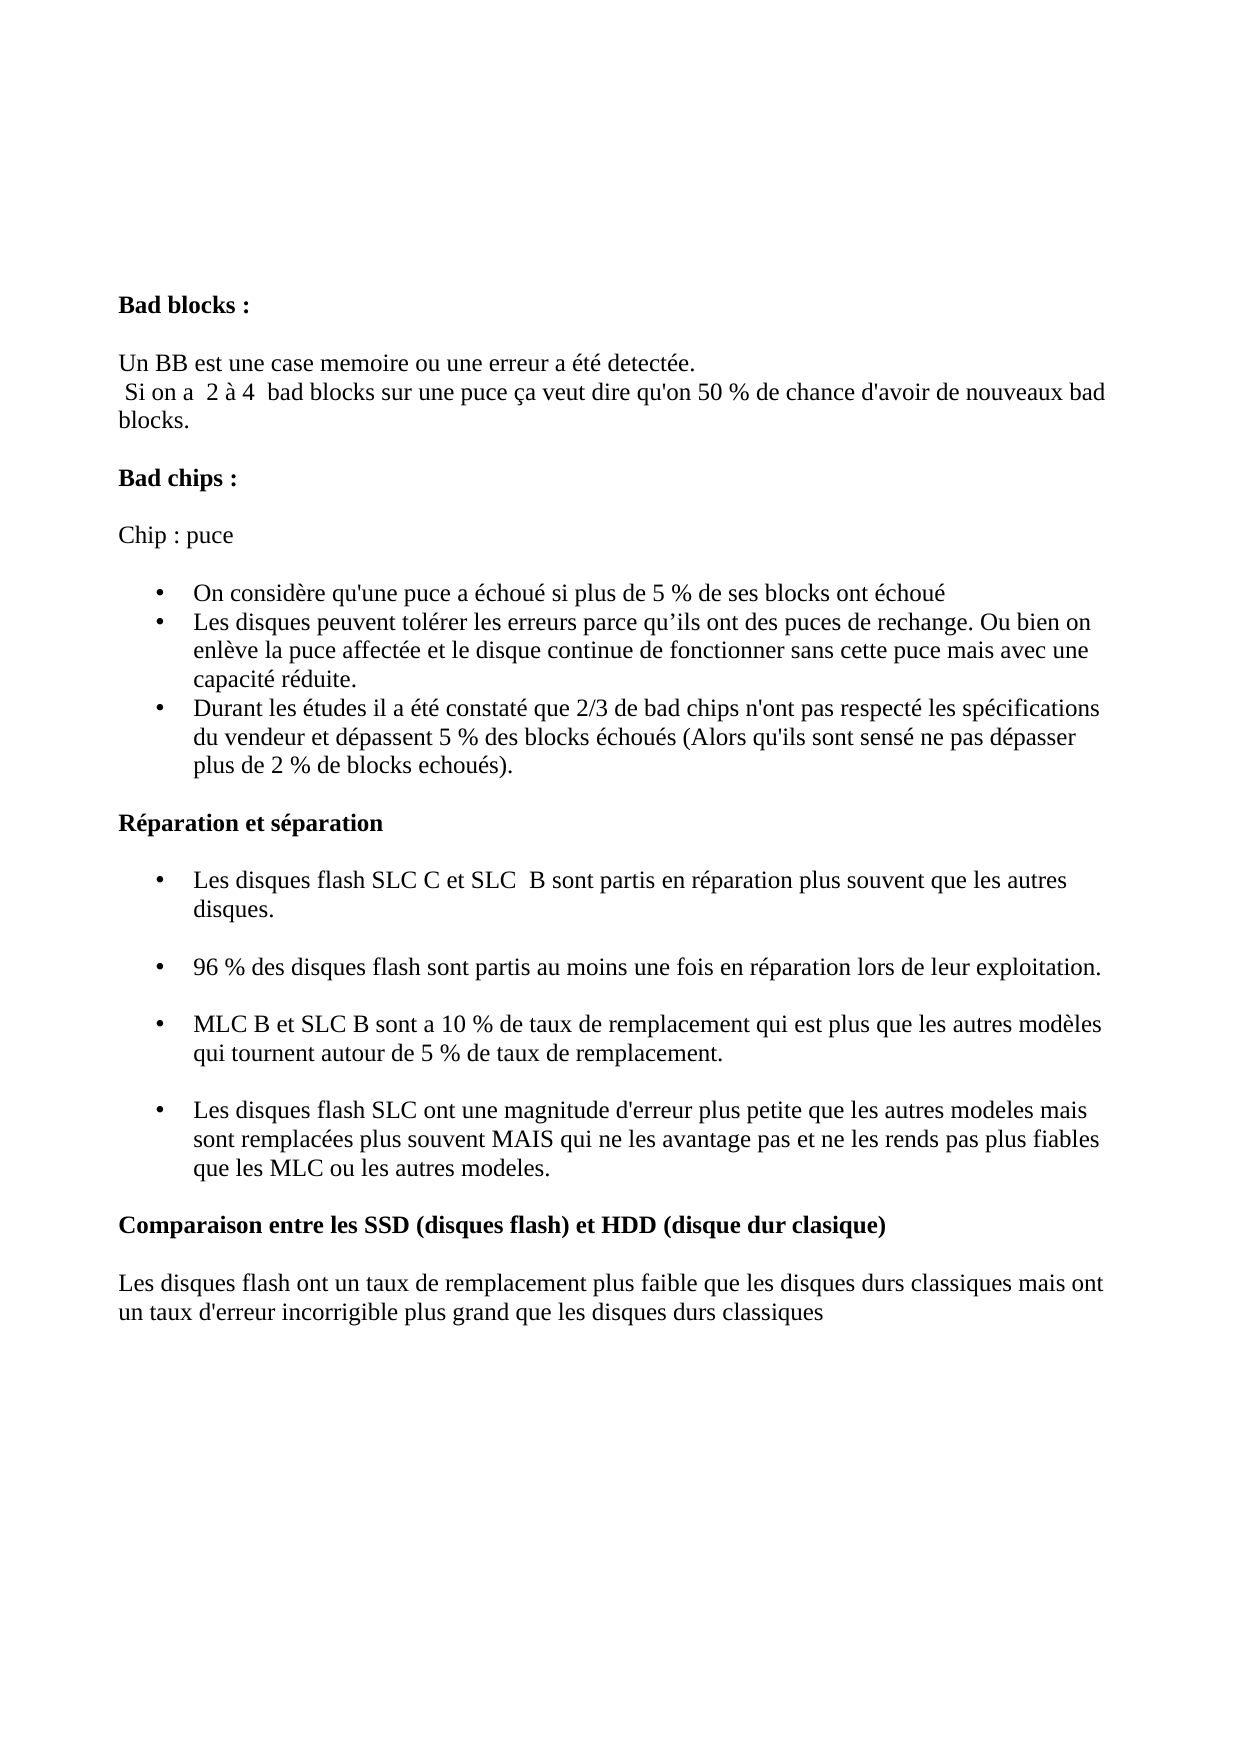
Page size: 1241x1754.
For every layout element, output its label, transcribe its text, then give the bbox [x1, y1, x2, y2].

text Bad blocks : [118, 291, 1122, 319]
text Réparation et séparation [118, 808, 1122, 837]
text Chip : puce [118, 521, 1122, 549]
list Les disques flash SLC ont une magnitude d'erreur plus petite que les autres modeles mais sont remplacées plus souvent MAIS qui ne les avantage pas et ne les rends pas plus fiables que les MLC ou les autres modeles. [156, 1096, 1122, 1182]
list MLC B et SLC B sont a 10 % de taux de remplacement qui est plus que les autres modèles qui tournent autour de 5 % de taux de remplacement. [156, 1009, 1122, 1067]
list On considère qu'une puce a échoué si plus de 5 % de ses blocks ont échoué [156, 578, 1122, 607]
text Un BB est une case memoire ou une erreur a été detectée. [118, 348, 1122, 377]
text Comparaison entre les SSD (disques flash) et HDD (disque dur clasique) [118, 1211, 1122, 1239]
list 96 % des disques flash sont partis au moins une fois en réparation lors de leur exploitation. [156, 952, 1122, 981]
list Les disques flash SLC C et SLC B sont partis en réparation plus souvent que les autres disques. [156, 866, 1122, 923]
list Durant les études il a été constaté que 2/3 de bad chips n'ont pas respecté les spécifications du vendeur et dépassent 5 % des blocks échoués (Alors qu'ils sont sensé ne pas dépasser plus de 2 % de blocks echoués). [156, 693, 1122, 779]
list Les disques peuvent tolérer les erreurs parce qu’ils ont des puces de rechange. Ou bien on enlève la puce affectée et le disque continue de fonctionner sans cette puce mais avec une capacité réduite. [156, 607, 1122, 693]
text Bad chips : [118, 463, 1122, 492]
text Si on a 2 à 4 bad blocks sur une puce ça veut dire qu'on 50 % de chance d'avoir de nouveaux bad blocks. [118, 377, 1122, 434]
text Les disques flash ont un taux de remplacement plus faible que les disques durs classiques mais ont un taux d'erreur incorrigible plus grand que les disques durs classiques [118, 1268, 1122, 1326]
